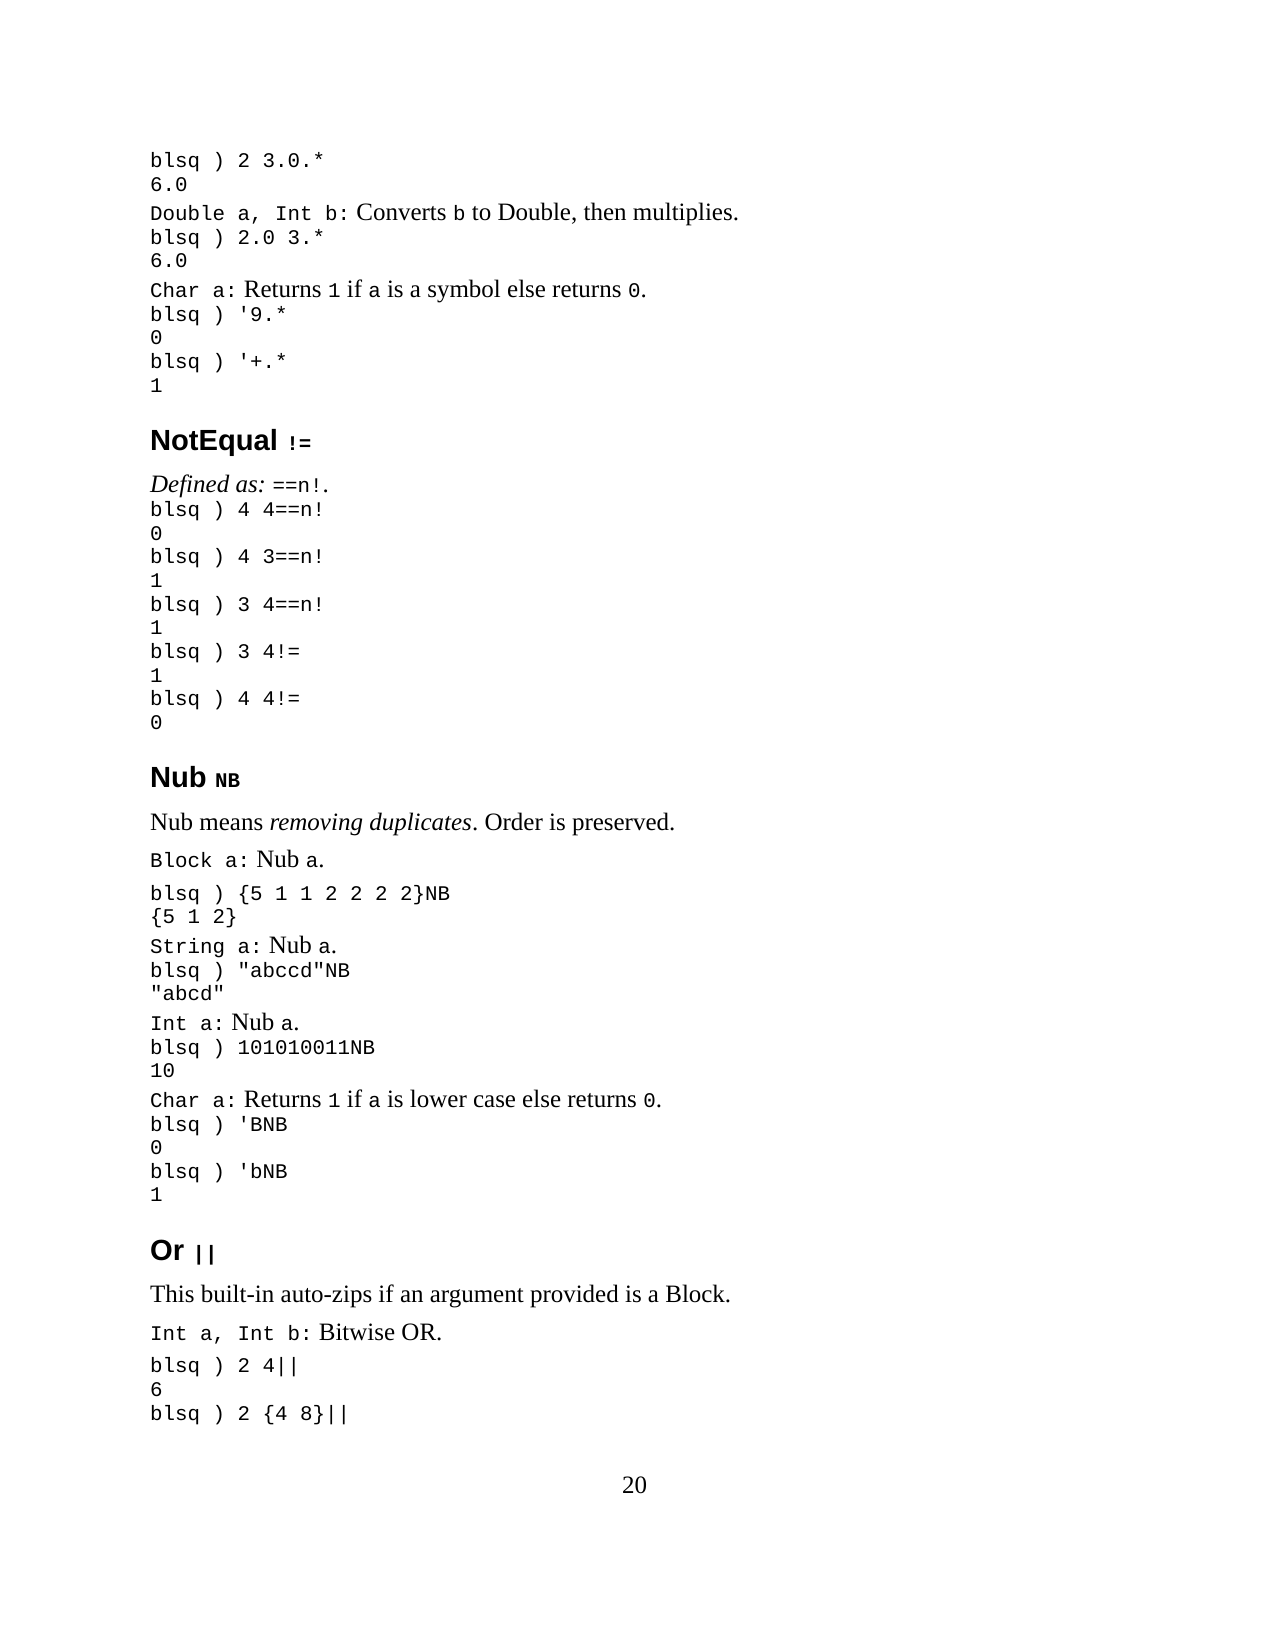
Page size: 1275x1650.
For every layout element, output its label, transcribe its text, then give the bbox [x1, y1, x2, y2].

text blsq ) 3 4==n! [150, 594, 1125, 617]
text String a: Nub a. [150, 930, 1125, 960]
subtitle Or || [150, 1233, 1125, 1267]
text Nub means removing duplicates. Order is preserved. [150, 807, 1125, 835]
text This built-in auto-zips if an argument provided is a Block. [150, 1279, 1125, 1308]
text Int a, Int b: Bitwise OR. [150, 1317, 1125, 1347]
text blsq ) 4 3==n! [150, 546, 1125, 570]
text Double a, Int b: Converts b to Double, then multiplies. [150, 197, 1125, 227]
text 1 [150, 664, 1125, 688]
text 1 [150, 375, 1125, 398]
text blsq ) 2 4|| [150, 1356, 1125, 1379]
subtitle NotEqual != [150, 423, 1125, 457]
text blsq ) 4 4==n! [150, 499, 1125, 523]
text Char a: Returns 1 if a is lower case else returns 0. [150, 1084, 1125, 1113]
text Int a: Nub a. [150, 1007, 1125, 1037]
text blsq ) 2 3.0.* [150, 150, 1125, 174]
text 1 [150, 617, 1125, 641]
text "abcd" [150, 983, 1125, 1007]
text 10 [150, 1060, 1125, 1084]
text 6.0 [150, 251, 1125, 274]
text blsq ) 101010011NB [150, 1037, 1125, 1060]
text 0 [150, 1137, 1125, 1161]
text 0 [150, 523, 1125, 546]
text 1 [150, 1184, 1125, 1208]
text blsq ) 'BNB [150, 1113, 1125, 1137]
text blsq ) '9.* [150, 304, 1125, 327]
subtitle Nub NB [150, 761, 1125, 794]
text blsq ) 2.0 3.* [150, 227, 1125, 251]
text blsq ) '+.* [150, 351, 1125, 375]
text blsq ) {5 1 1 2 2 2 2}NB [150, 883, 1125, 907]
text blsq ) "abccd"NB [150, 960, 1125, 983]
text Char a: Returns 1 if a is a symbol else returns 0. [150, 274, 1125, 304]
text 1 [150, 570, 1125, 594]
text blsq ) 2 {4 8}|| [150, 1403, 1125, 1426]
text blsq ) 3 4!= [150, 641, 1125, 664]
text blsq ) 'bNB [150, 1161, 1125, 1184]
text {5 1 2} [150, 907, 1125, 930]
text 0 [150, 712, 1125, 736]
text Block a: Nub a. [150, 844, 1125, 874]
text 0 [150, 327, 1125, 351]
text 6 [150, 1379, 1125, 1403]
text blsq ) 4 4!= [150, 688, 1125, 712]
text Defined as: ==n!. [150, 469, 1125, 499]
text 6.0 [150, 174, 1125, 197]
